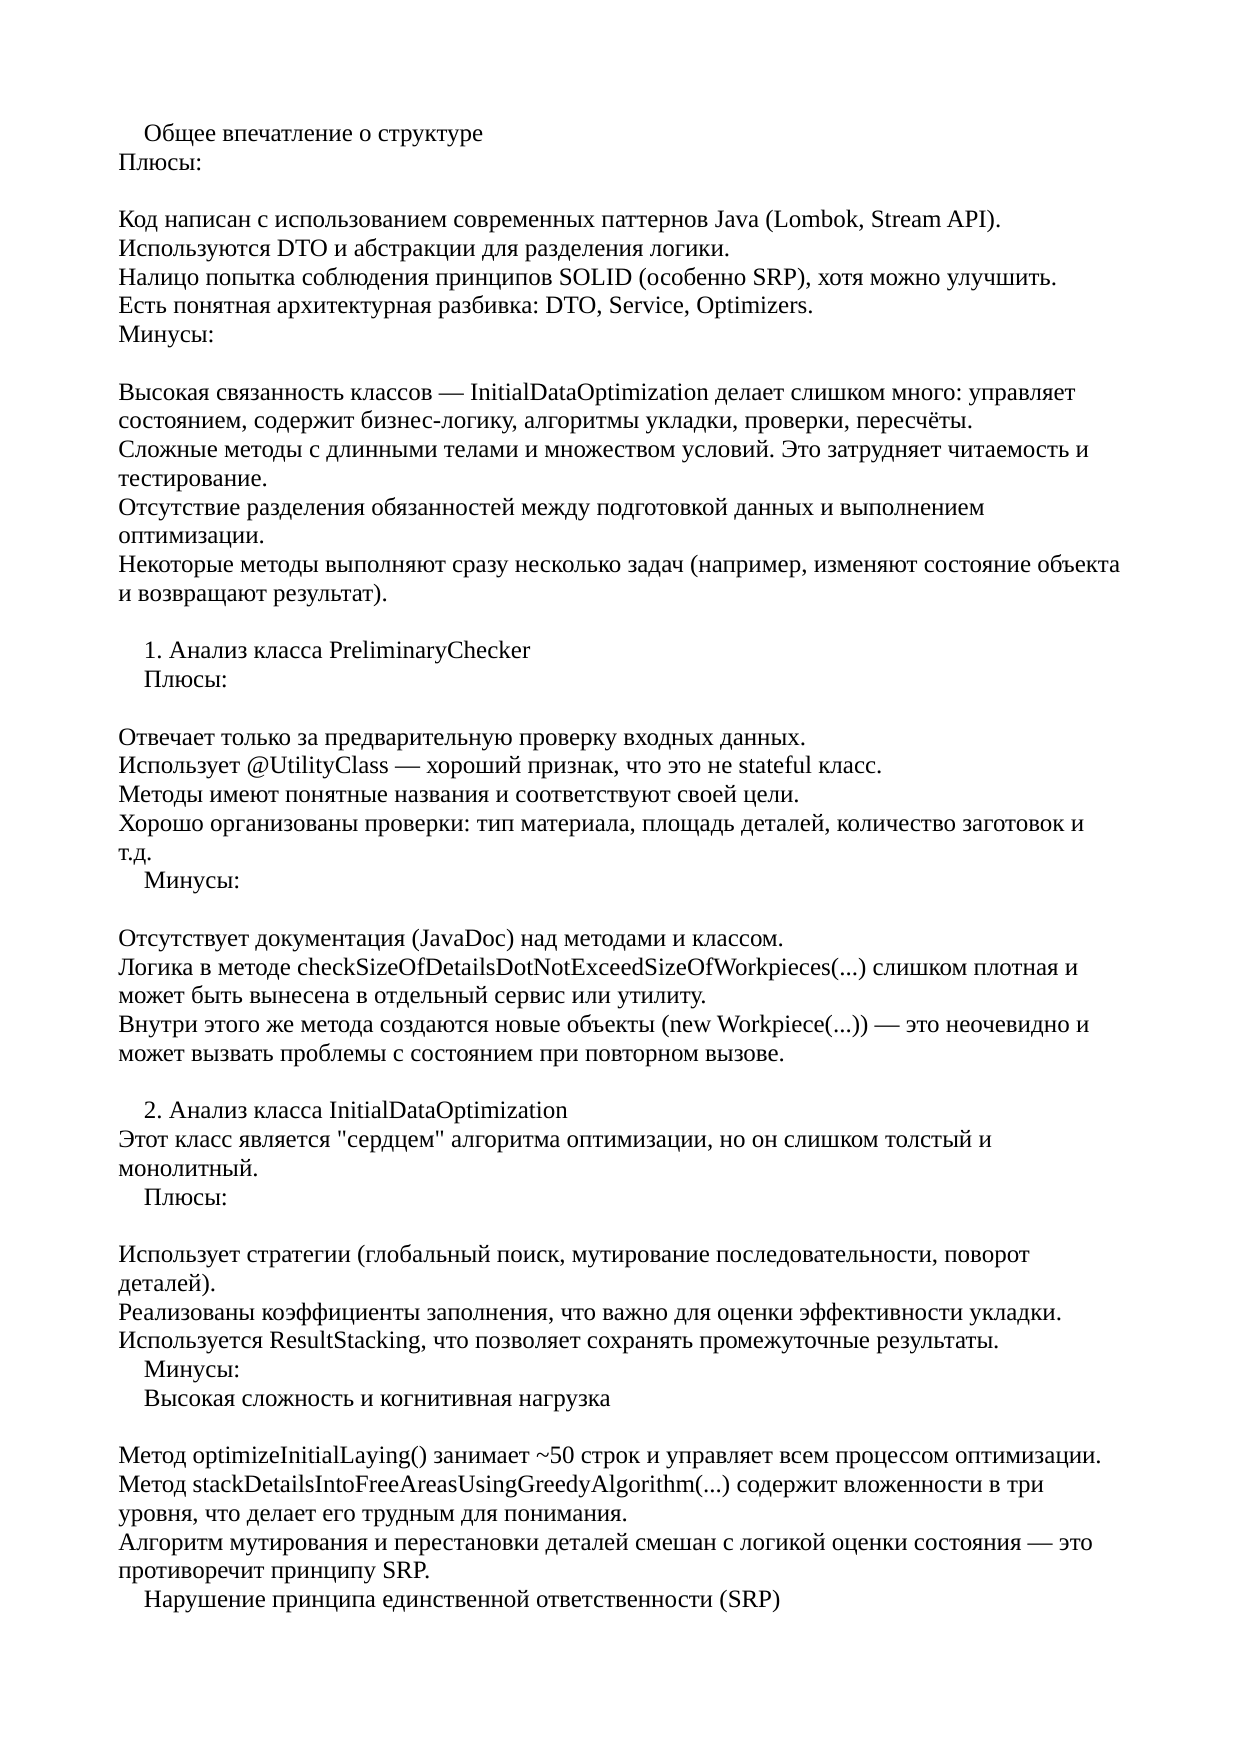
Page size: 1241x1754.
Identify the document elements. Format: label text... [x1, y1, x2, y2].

text Налицо попытка соблюдения принципов SOLID (особенно SRP), хотя можно улучшить. [118, 262, 1122, 291]
text Хорошо организованы проверки: тип материала, площадь деталей, количество заготовок и т.д. [118, 808, 1122, 866]
text 🔴 Нарушение принципа единственной ответственности (SRP) [118, 1584, 1122, 1613]
text Метод stackDetailsIntoFreeAreasUsingGreedyAlgorithm(...) содержит вложенности в три уровня, что делает его трудным для понимания. [118, 1469, 1122, 1527]
text ✅ Общее впечатление о структуре [118, 118, 1122, 147]
text ✅ Плюсы: [118, 664, 1122, 693]
text Используется ResultStacking, что позволяет сохранять промежуточные результаты. [118, 1326, 1122, 1354]
text Высокая связанность классов — InitialDataOptimization делает слишком много: управляет состоянием, содержит бизнес-логику, алгоритмы укладки, проверки, пересчёты. [118, 377, 1122, 434]
text Отвечает только за предварительную проверку входных данных. [118, 722, 1122, 751]
text Этот класс является "сердцем" алгоритма оптимизации, но он слишком толстый и монолитный. [118, 1124, 1122, 1182]
text 🧩 1. Анализ класса PreliminaryChecker [118, 636, 1122, 664]
text ❌ Минусы: [118, 866, 1122, 894]
text Использует стратегии (глобальный поиск, мутирование последовательности, поворот деталей). [118, 1239, 1122, 1297]
text Код написан с использованием современных паттернов Java (Lombok, Stream API). [118, 204, 1122, 233]
text Отсутствует документация (JavaDoc) над методами и классом. [118, 923, 1122, 952]
text Методы имеют понятные названия и соответствуют своей цели. [118, 779, 1122, 808]
text Плюсы: [118, 147, 1122, 176]
text Минусы: [118, 319, 1122, 348]
text Логика в методе checkSizeOfDetailsDotNotExceedSizeOfWorkpieces(...) слишком плотная и может быть вынесена в отдельный сервис или утилиту. [118, 952, 1122, 1009]
text Сложные методы с длинными телами и множеством условий. Это затрудняет читаемость и тестирование. [118, 434, 1122, 492]
text Некоторые методы выполняют сразу несколько задач (например, изменяют состояние объекта и возвращают результат). [118, 549, 1122, 607]
text Отсутствие разделения обязанностей между подготовкой данных и выполнением оптимизации. [118, 492, 1122, 549]
text 🔴 Высокая сложность и когнитивная нагрузка [118, 1383, 1122, 1412]
text Метод optimizeInitialLaying() занимает ~50 строк и управляет всем процессом оптимизации. [118, 1441, 1122, 1469]
text Реализованы коэффициенты заполнения, что важно для оценки эффективности укладки. [118, 1297, 1122, 1326]
text Использует @UtilityClass — хороший признак, что это не stateful класс. [118, 751, 1122, 779]
text ❌ Минусы: [118, 1354, 1122, 1383]
text Внутри этого же метода создаются новые объекты (new Workpiece(...)) — это неочевидно и может вызвать проблемы с состоянием при повторном вызове. [118, 1009, 1122, 1067]
text ✅ Плюсы: [118, 1182, 1122, 1211]
text Есть понятная архитектурная разбивка: DTO, Service, Optimizers. [118, 291, 1122, 319]
text Алгоритм мутирования и перестановки деталей смешан с логикой оценки состояния — это противоречит принципу SRP. [118, 1527, 1122, 1584]
text Используются DTO и абстракции для разделения логики. [118, 233, 1122, 262]
text 🧩 2. Анализ класса InitialDataOptimization [118, 1096, 1122, 1124]
